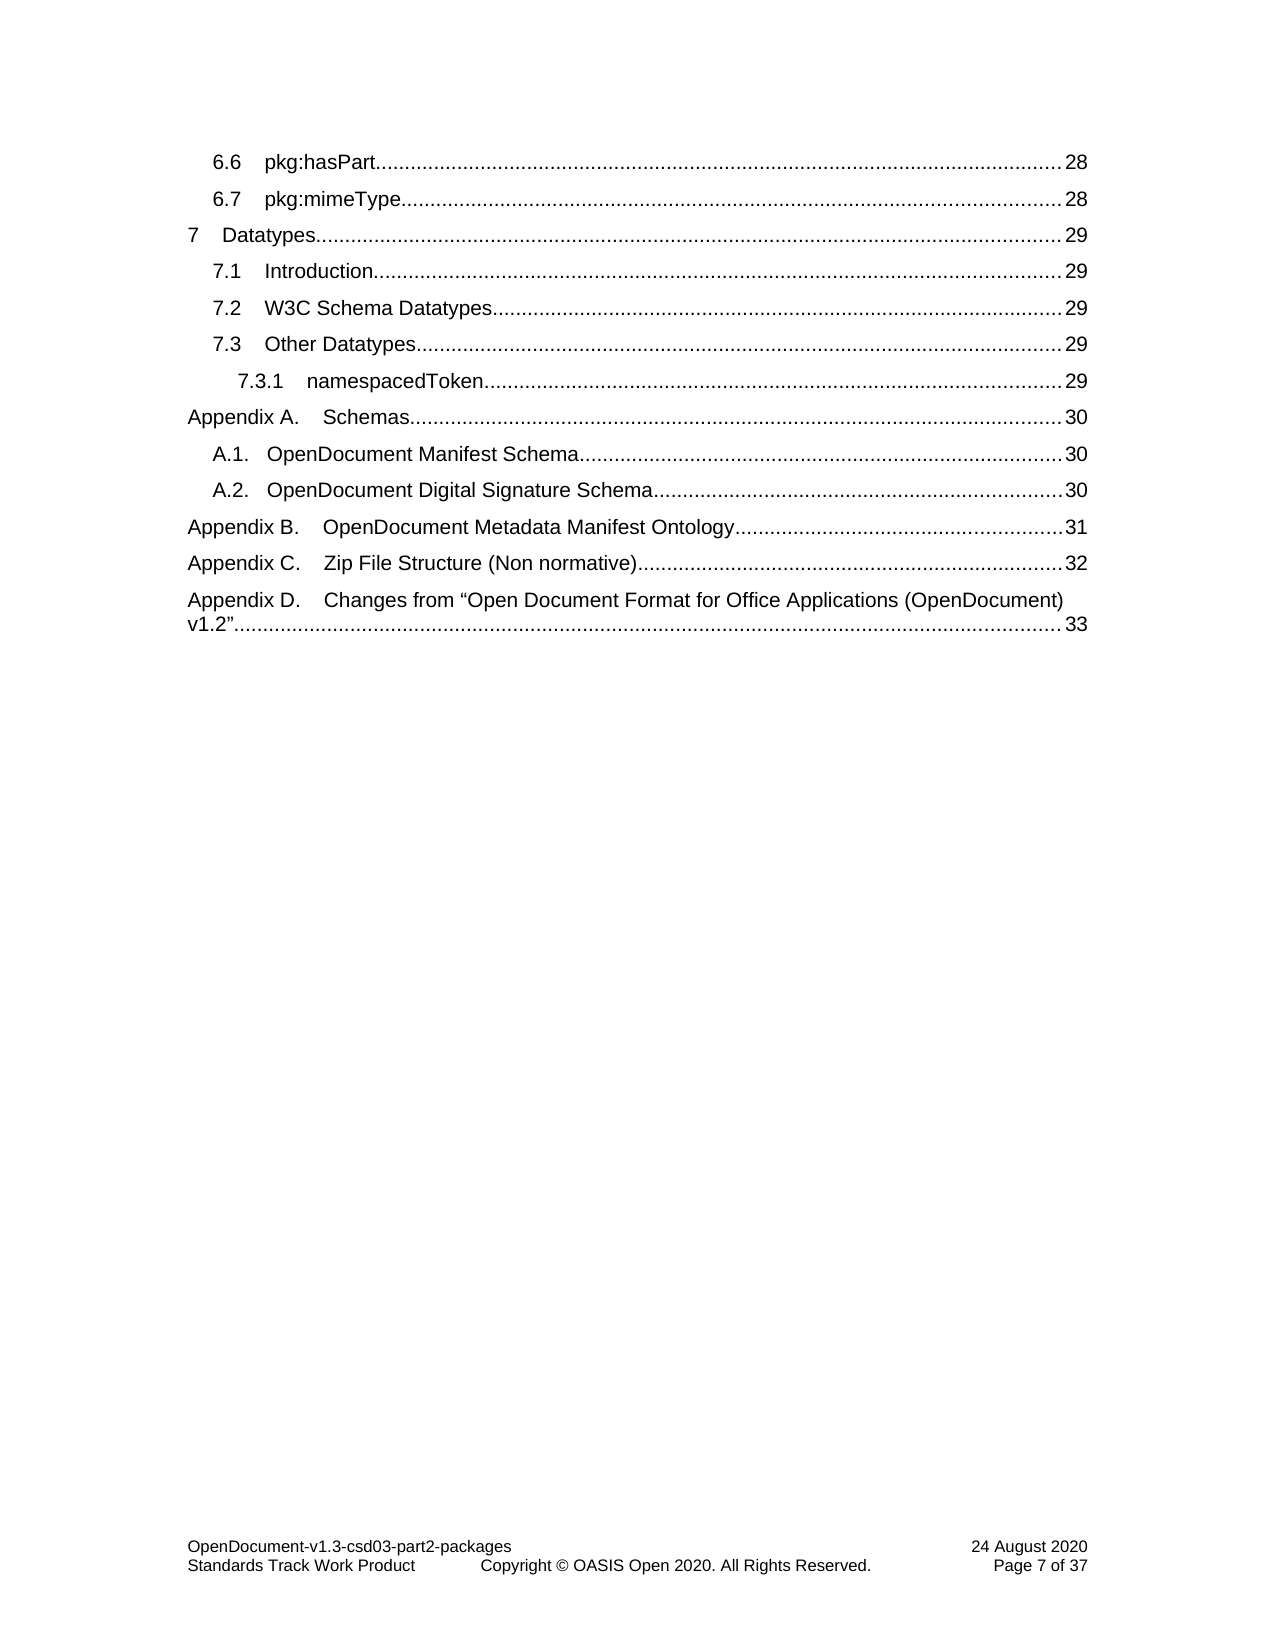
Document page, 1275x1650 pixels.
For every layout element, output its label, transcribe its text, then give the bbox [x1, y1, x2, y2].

text A.1. OpenDocument Manifest Schema 30 [212, 442, 1088, 466]
text Appendix C. Zip File Structure (Non normative) 32 [187, 551, 1088, 575]
text 7.3 Other Datatypes 29 [212, 332, 1088, 356]
text 7.1 Introduction 29 [212, 259, 1088, 283]
text Appendix B. OpenDocument Metadata Manifest Ontology 31 [187, 514, 1088, 538]
text Appendix D. Changes from “Open Document Format for Office Applications (OpenDocument) v1.2” 33 [187, 587, 1088, 635]
text Appendix A. Schemas 30 [187, 405, 1088, 429]
text 7.2 W3C Schema Datatypes 29 [212, 296, 1088, 320]
text A.2. OpenDocument Digital Signature Schema 30 [212, 478, 1088, 502]
text 6.7 pkg:mimeType 28 [212, 186, 1088, 210]
text 7.3.1 namespacedToken 29 [237, 369, 1088, 393]
text 7 Datatypes 29 [187, 223, 1088, 247]
text 6.6 pkg:hasPart 28 [212, 150, 1088, 174]
